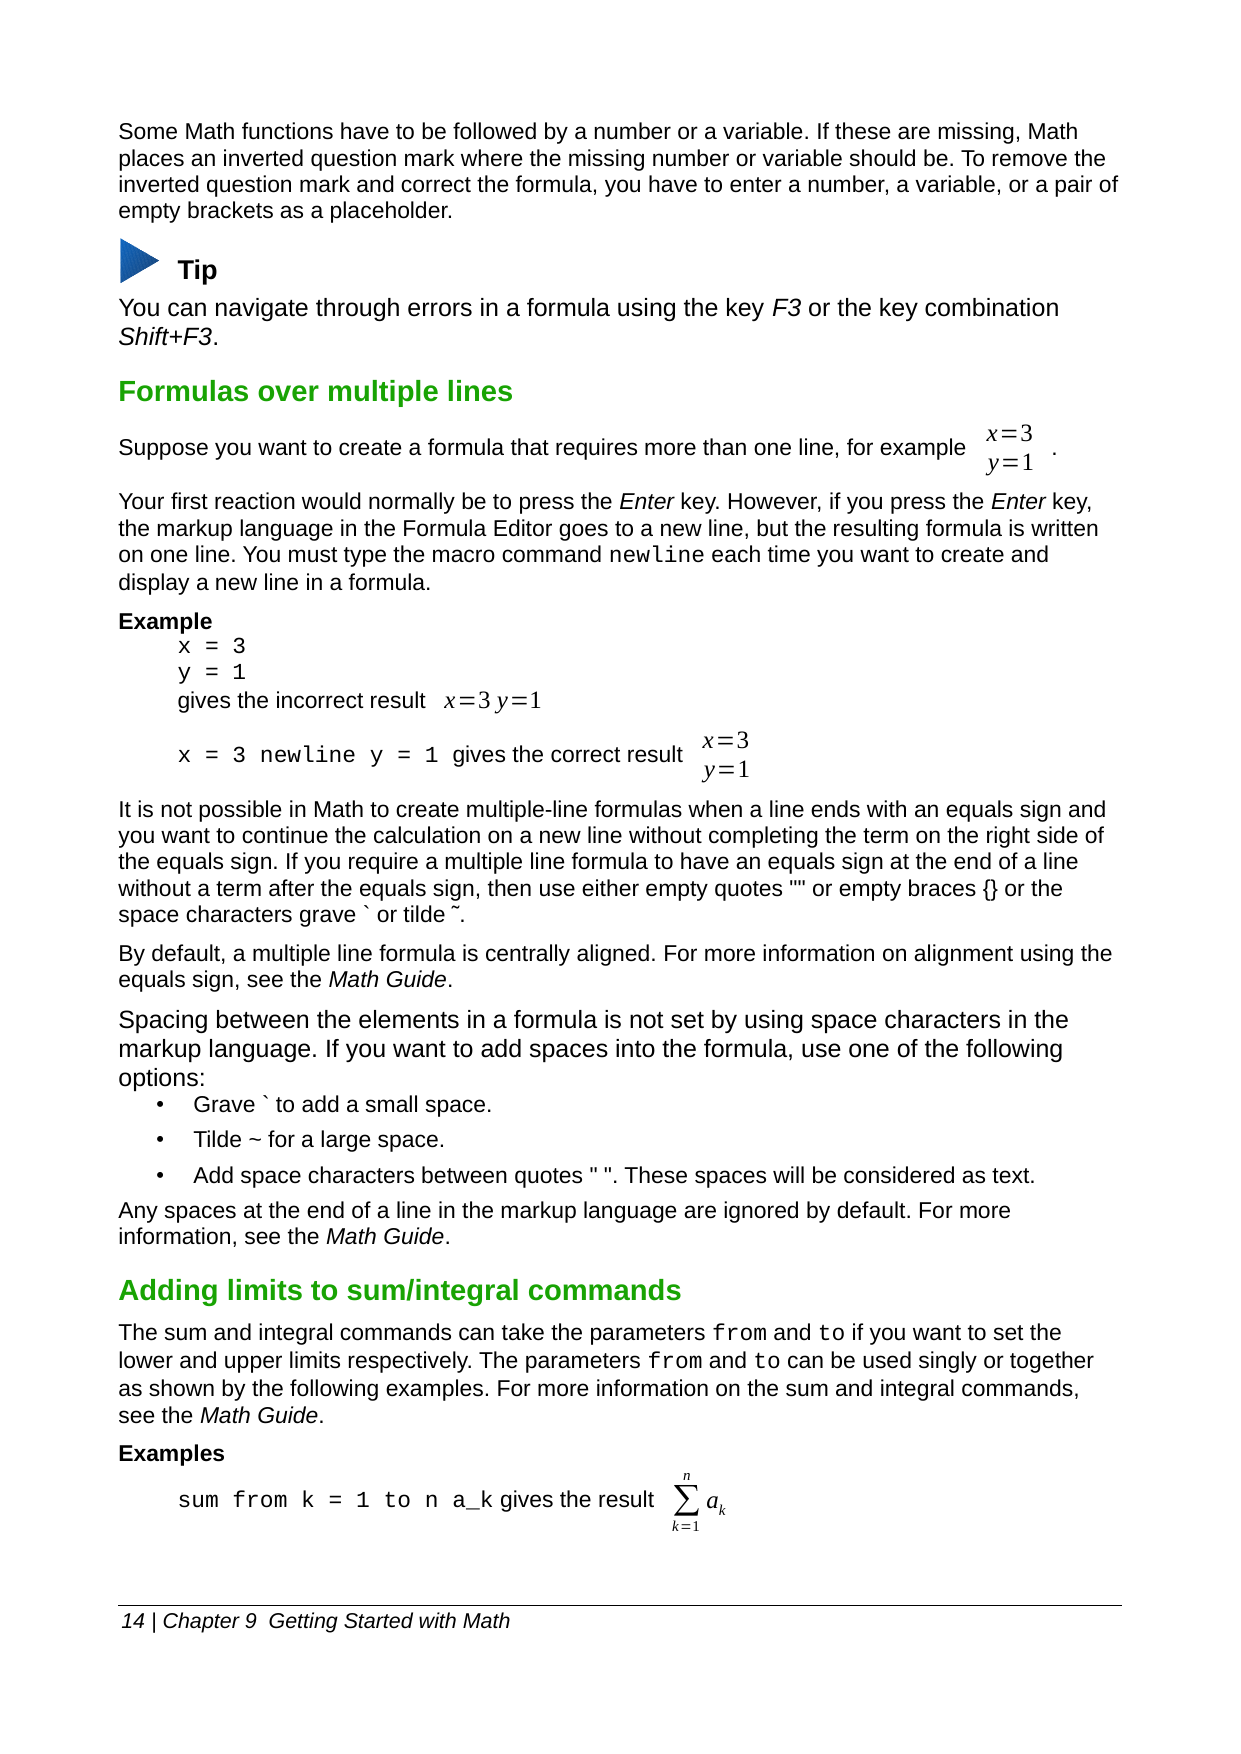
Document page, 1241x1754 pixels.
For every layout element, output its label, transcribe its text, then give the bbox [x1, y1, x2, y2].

text Your first reaction would normally be to press the Enter key. However, if you press the Enter key, the markup language in the Formula Editor goes to a new line, but the resulting formula is written on one line. You must type the macro command newline each time you want to create and display a new line in a formula. [118, 488, 1122, 596]
text Examples [118, 1440, 1122, 1467]
text Spacing between the elements in a formula is not set by using space characters in the markup language. If you want to add spaces into the formula, use one of the following options: [118, 1005, 1122, 1091]
text sum from k = 1 to n a_k gives the result [177, 1467, 1122, 1534]
text You can navigate through errors in a formula using the key F3 or the key combination Shift+F3. [118, 293, 1122, 350]
subtitle Tip [118, 236, 1122, 285]
text x = 3 newline y = 1 gives the correct result [177, 727, 1122, 783]
text Any spaces at the end of a line in the markup language are ignored by default. For more information, see the Math Guide. [118, 1197, 1122, 1249]
subtitle Formulas over multiple lines [118, 374, 1122, 408]
subtitle Adding limits to sum/integral commands [118, 1273, 1122, 1307]
text x = 3 y = 1 gives the incorrect result [177, 634, 1122, 714]
text The sum and integral commands can take the parameters from and to if you want to set the lower and upper limits respectively. The parameters from and to can be used singly or together as shown by the following examples. For more information on the sum and integral commands, see the Math Guide. [118, 1318, 1122, 1428]
text Some Math functions have to be followed by a number or a variable. If these are missing, Math places an inverted question mark where the missing number or variable should be. To remove the inverted question mark and correct the formula, you have to enter a number, a variable, or a pair of empty brackets as a placeholder. [118, 118, 1122, 223]
text It is not possible in Math to create multiple-line formulas when a line ends with an equals sign and you want to continue the calculation on a new line without completing the term on the right side of the equals sign. If you require a multiple line formula to have an equals sign at the end of a line without a term after the equals sign, then use either empty quotes "" or empty braces {} or the space characters grave ` or tilde ˜. [118, 796, 1122, 927]
text Suppose you want to create a formula that requires more than one line, for example. [118, 419, 1122, 476]
text Example [118, 608, 1122, 634]
text By default, a multiple line formula is centrally aligned. For more information on alignment using the equals sign, see the Math Guide. [118, 940, 1122, 992]
list Grave ` to add a small space. [156, 1091, 1122, 1118]
list Add space characters between quotes " ". These spaces will be considered as text. [156, 1162, 1122, 1188]
list Tilde ~ for a large space. [156, 1126, 1122, 1153]
